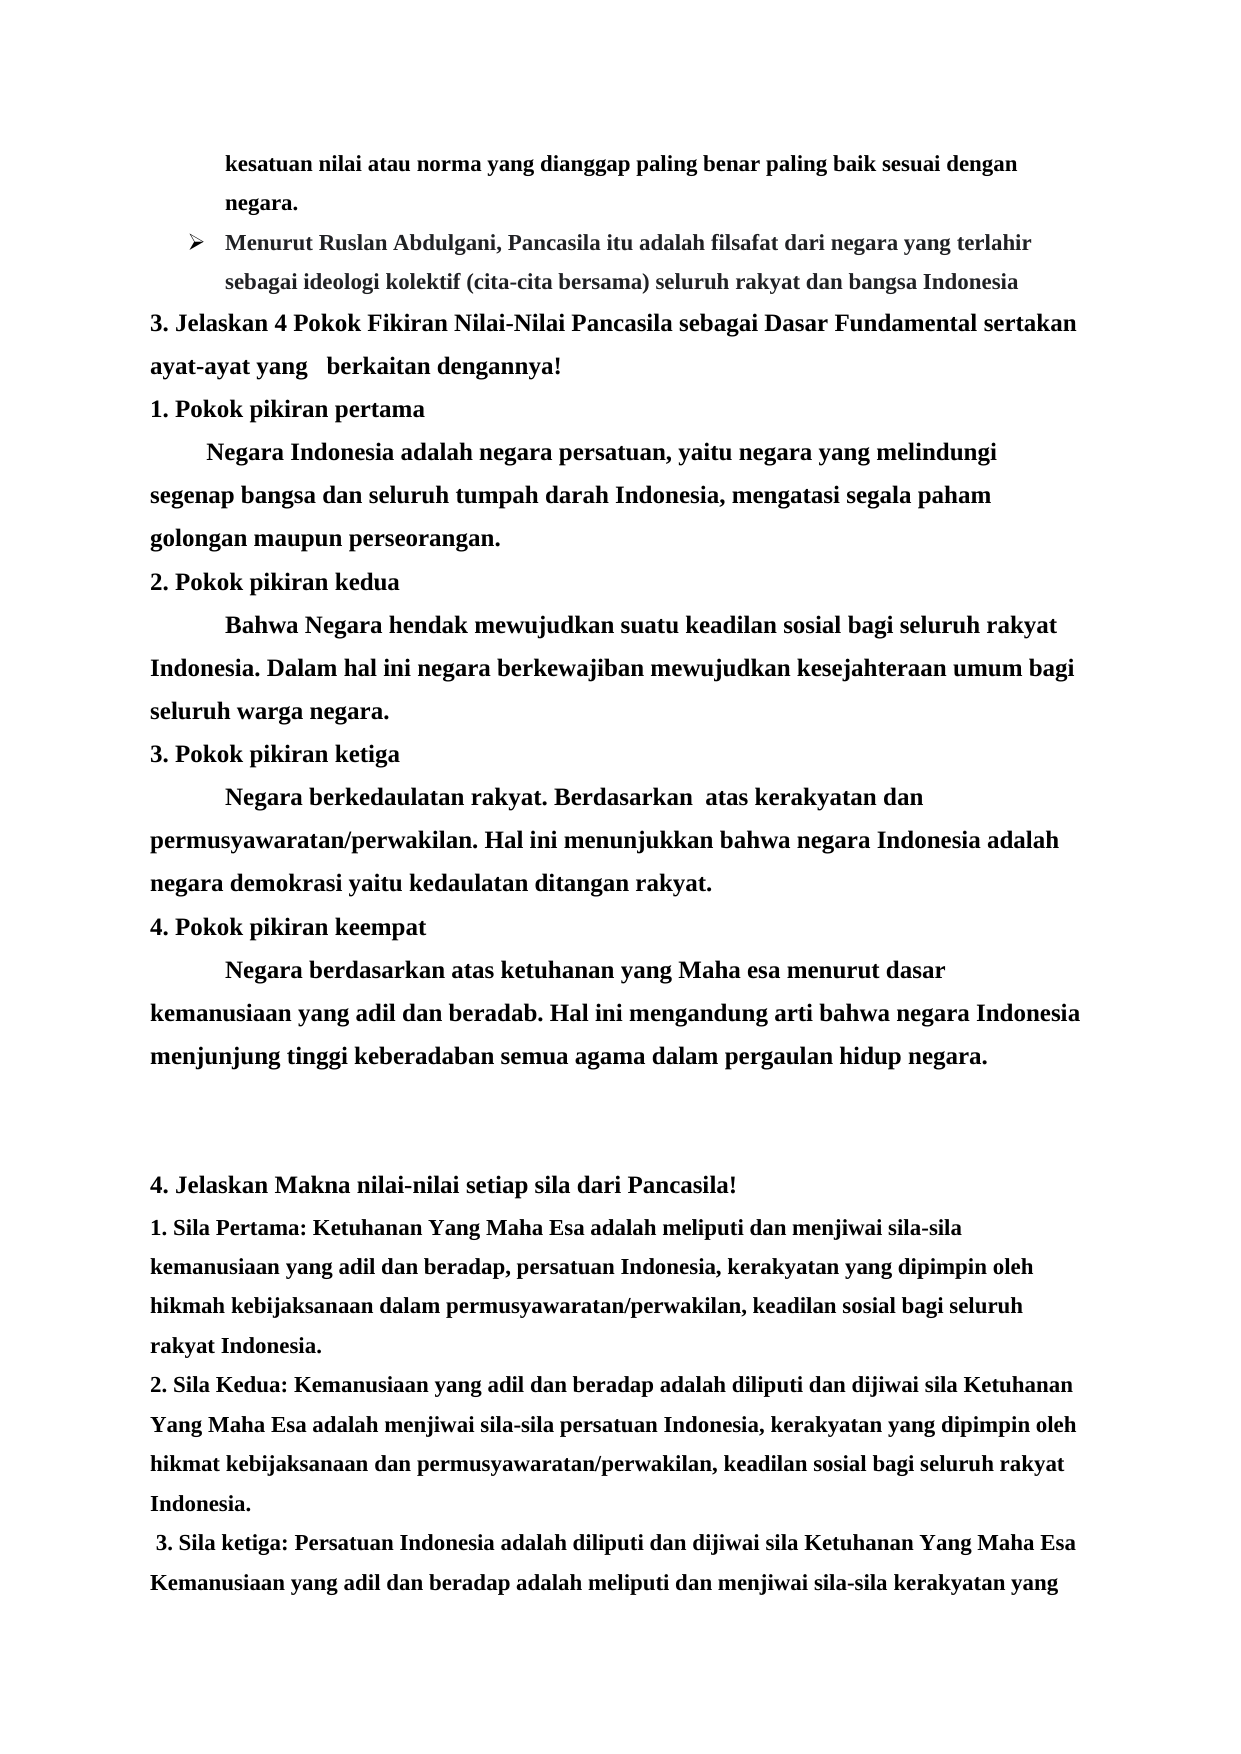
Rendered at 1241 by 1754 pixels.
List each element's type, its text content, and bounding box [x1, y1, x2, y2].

text Bahwa Negara hendak mewujudkan suatu keadilan sosial bagi seluruh rakyat Indonesia. Dalam hal ini negara berkewajiban mewujudkan kesejahteraan umum bagi seluruh warga negara. [150, 610, 1090, 725]
list kesatuan nilai atau norma yang dianggap paling benar paling baik sesuai dengan negara. [187, 150, 1090, 216]
text 3. Jelaskan 4 Pokok Fikiran Nilai-Nilai Pancasila sebagai Dasar Fundamental sertakan ayat-ayat yang berkaitan dengannya! [150, 308, 1090, 380]
text 2. Pokok pikiran kedua [150, 567, 1090, 595]
text 1. Pokok pikiran pertama [150, 394, 1090, 423]
list Menurut Ruslan Abdulgani, Pancasila itu adalah filsafat dari negara yang terlahir sebagai ideologi kolektif (cita-cita bersama) seluruh rakyat dan bangsa Indonesia [187, 229, 1090, 295]
text Negara berdasarkan atas ketuhanan yang Maha esa menurut dasar kemanusiaan yang adil dan beradab. Hal ini mengandung arti bahwa negara Indonesia menjunjung tinggi keberadaban semua agama dalam pergaulan hidup negara. [150, 955, 1090, 1070]
text Negara Indonesia adalah negara persatuan, yaitu negara yang melindungi segenap bangsa dan seluruh tumpah darah Indonesia, mengatasi segala paham golongan maupun perseorangan. [150, 437, 1090, 552]
text 3. Pokok pikiran ketiga [150, 739, 1090, 768]
text 4. Pokok pikiran keempat [150, 912, 1090, 940]
text 1. Sila Pertama: Ketuhanan Yang Maha Esa adalah meliputi dan menjiwai sila-sila kemanusiaan yang adil dan beradap, persatuan Indonesia, kerakyatan yang dipimpin oleh hikmah kebijaksanaan dalam permusyawaratan/perwakilan, keadilan sosial bagi seluruh rakyat Indonesia. [150, 1213, 1090, 1358]
text 4. Jelaskan Makna nilai-nilai setiap sila dari Pancasila! [150, 1170, 1090, 1199]
text Negara berkedaulatan rakyat. Berdasarkan atas kerakyatan dan permusyawaratan/perwakilan. Hal ini menunjukkan bahwa negara Indonesia adalah negara demokrasi yaitu kedaulatan ditangan rakyat. [150, 782, 1090, 897]
text 2. Sila Kedua: Kemanusiaan yang adil dan beradap adalah diliputi dan dijiwai sila Ketuhanan Yang Maha Esa adalah menjiwai sila-sila persatuan Indonesia, kerakyatan yang dipimpin oleh hikmat kebijaksanaan dan permusyawaratan/perwakilan, keadilan sosial bagi seluruh rakyat Indonesia. [150, 1371, 1090, 1516]
text 3. Sila ketiga: Persatuan Indonesia adalah diliputi dan dijiwai sila Ketuhanan Yang Maha Esa Kemanusiaan yang adil dan beradap adalah meliputi dan menjiwai sila-sila kerakyatan yang [150, 1529, 1090, 1595]
